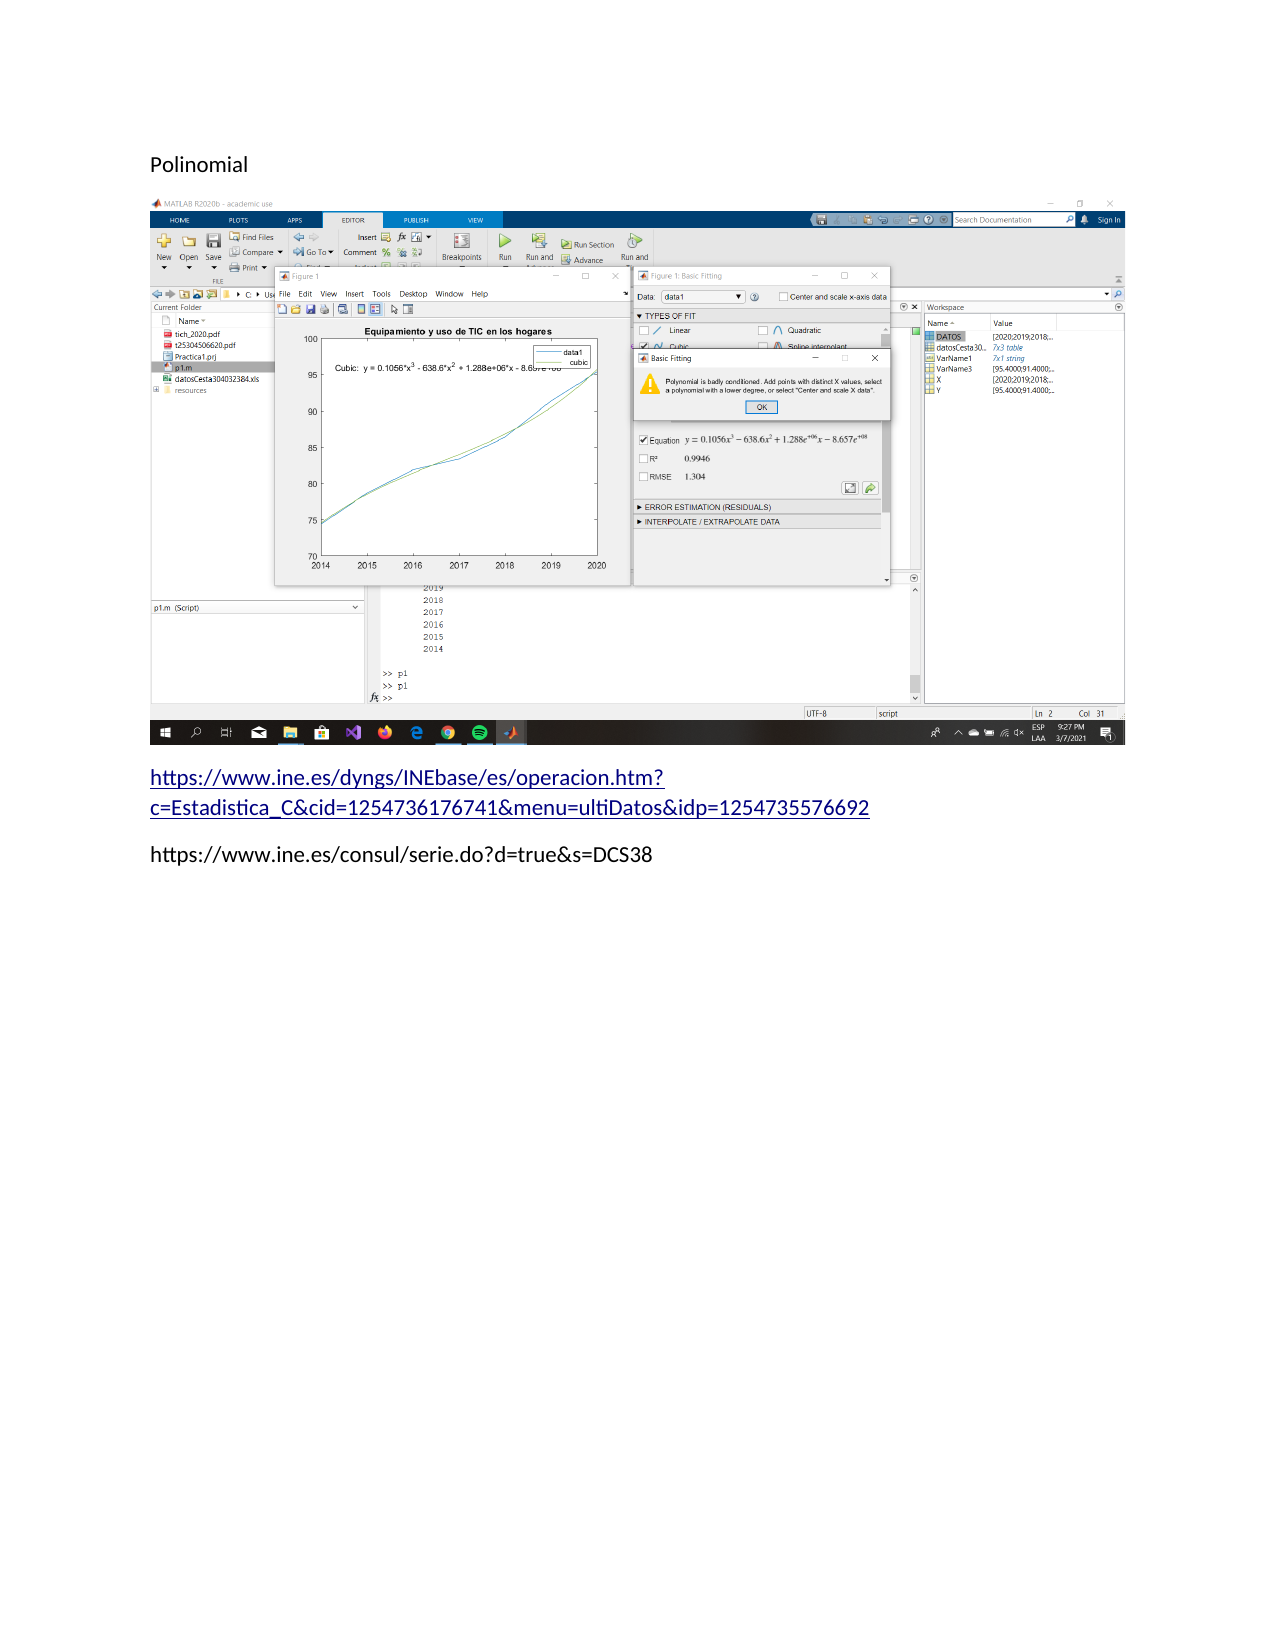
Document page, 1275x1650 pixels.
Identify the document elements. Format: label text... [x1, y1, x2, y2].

text Polinomial [150, 150, 1125, 178]
text https://www.ine.es/consul/serie.do?d=true&s=DCS38 [150, 840, 1125, 868]
text https://www.ine.es/dyngs/INEbase/es/operacion.htm?c=Estadistica_C&cid=1254736176741&menu=ultiDatos&idp=1254735576692 [150, 763, 1125, 821]
